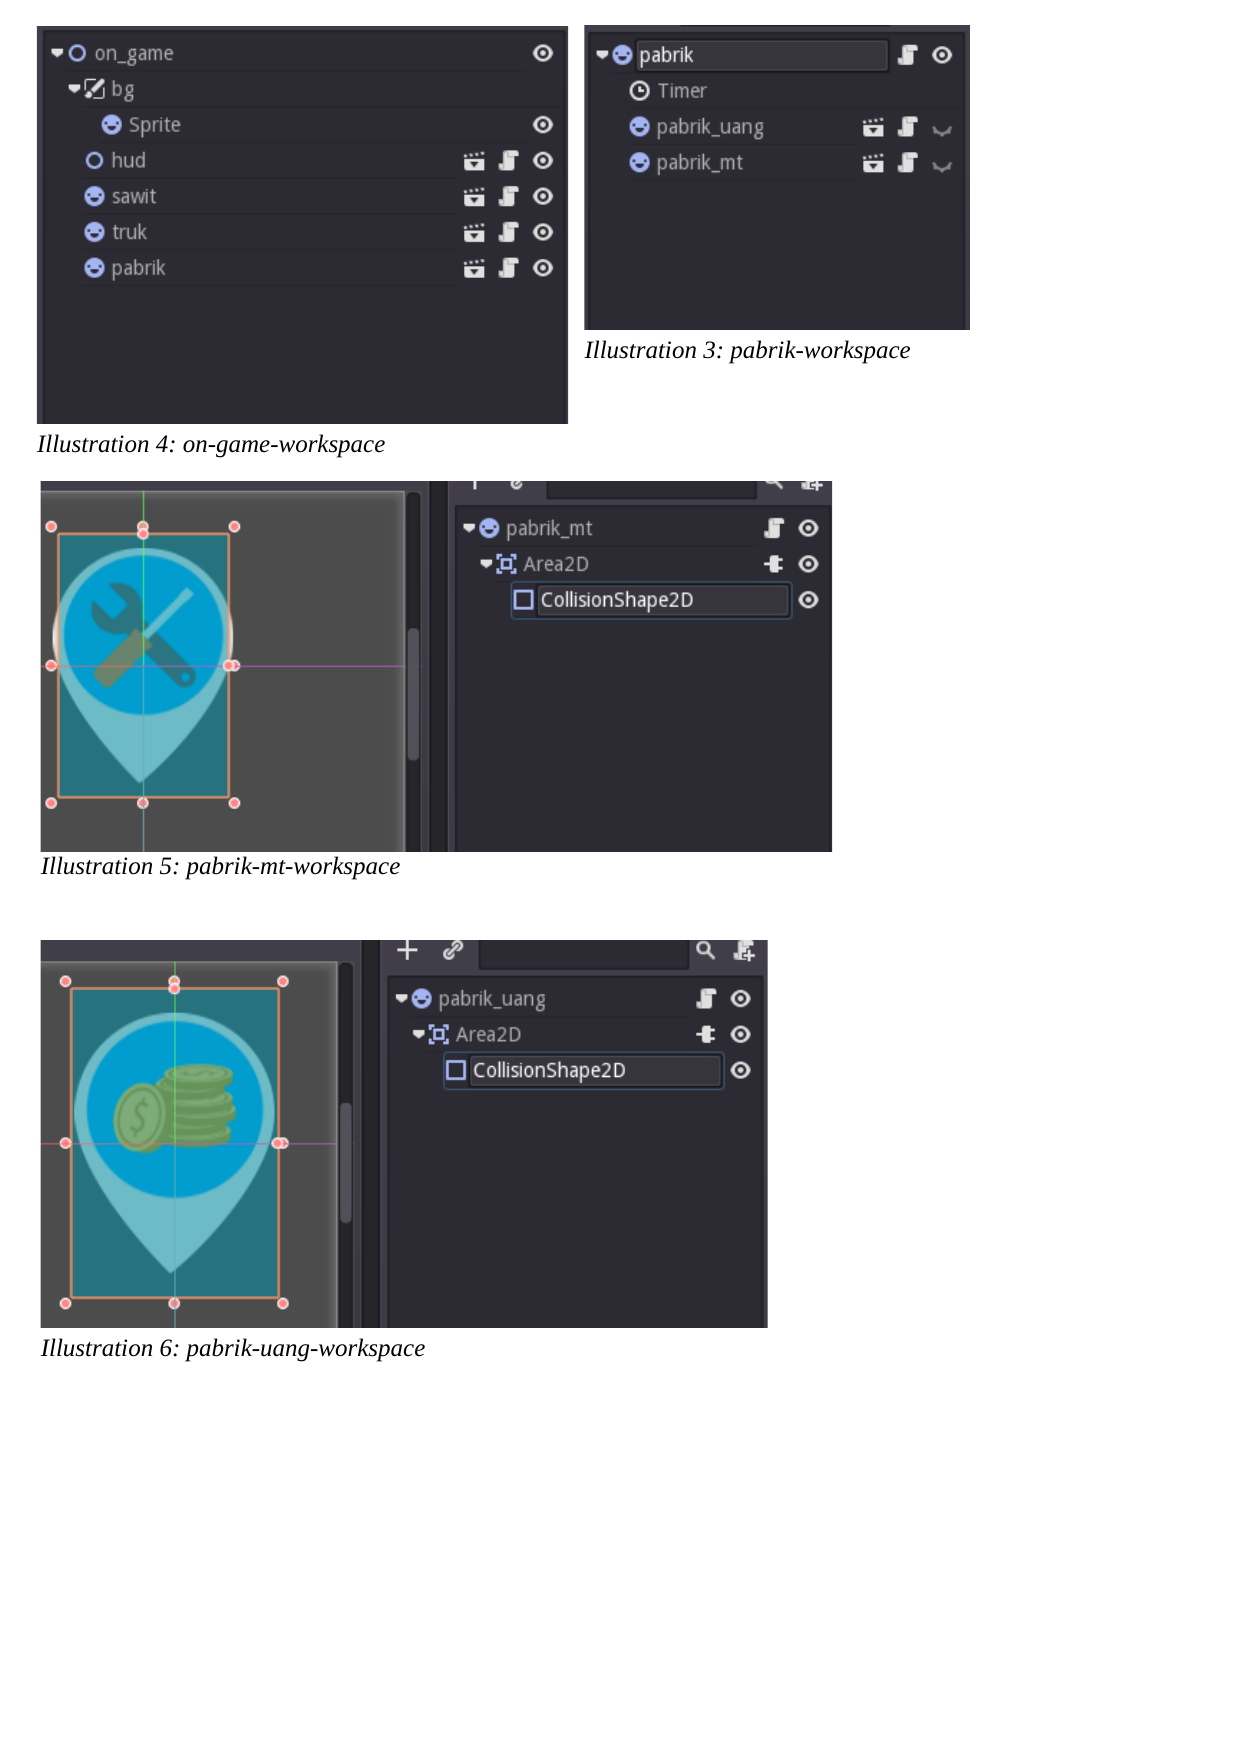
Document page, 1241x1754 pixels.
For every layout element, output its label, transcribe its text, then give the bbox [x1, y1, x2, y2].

text Illustration 4: on-game-workspace [37, 424, 568, 458]
text Illustration 3: pabrik-workspace [584, 330, 970, 364]
picture [584, 25, 970, 330]
text Illustration 6: pabrik-uang-workspace [41, 1328, 768, 1361]
text Illustration 5: pabrik-mt-workspace [41, 852, 832, 880]
picture [36, 26, 569, 424]
picture [40, 481, 833, 852]
picture [40, 940, 768, 1328]
